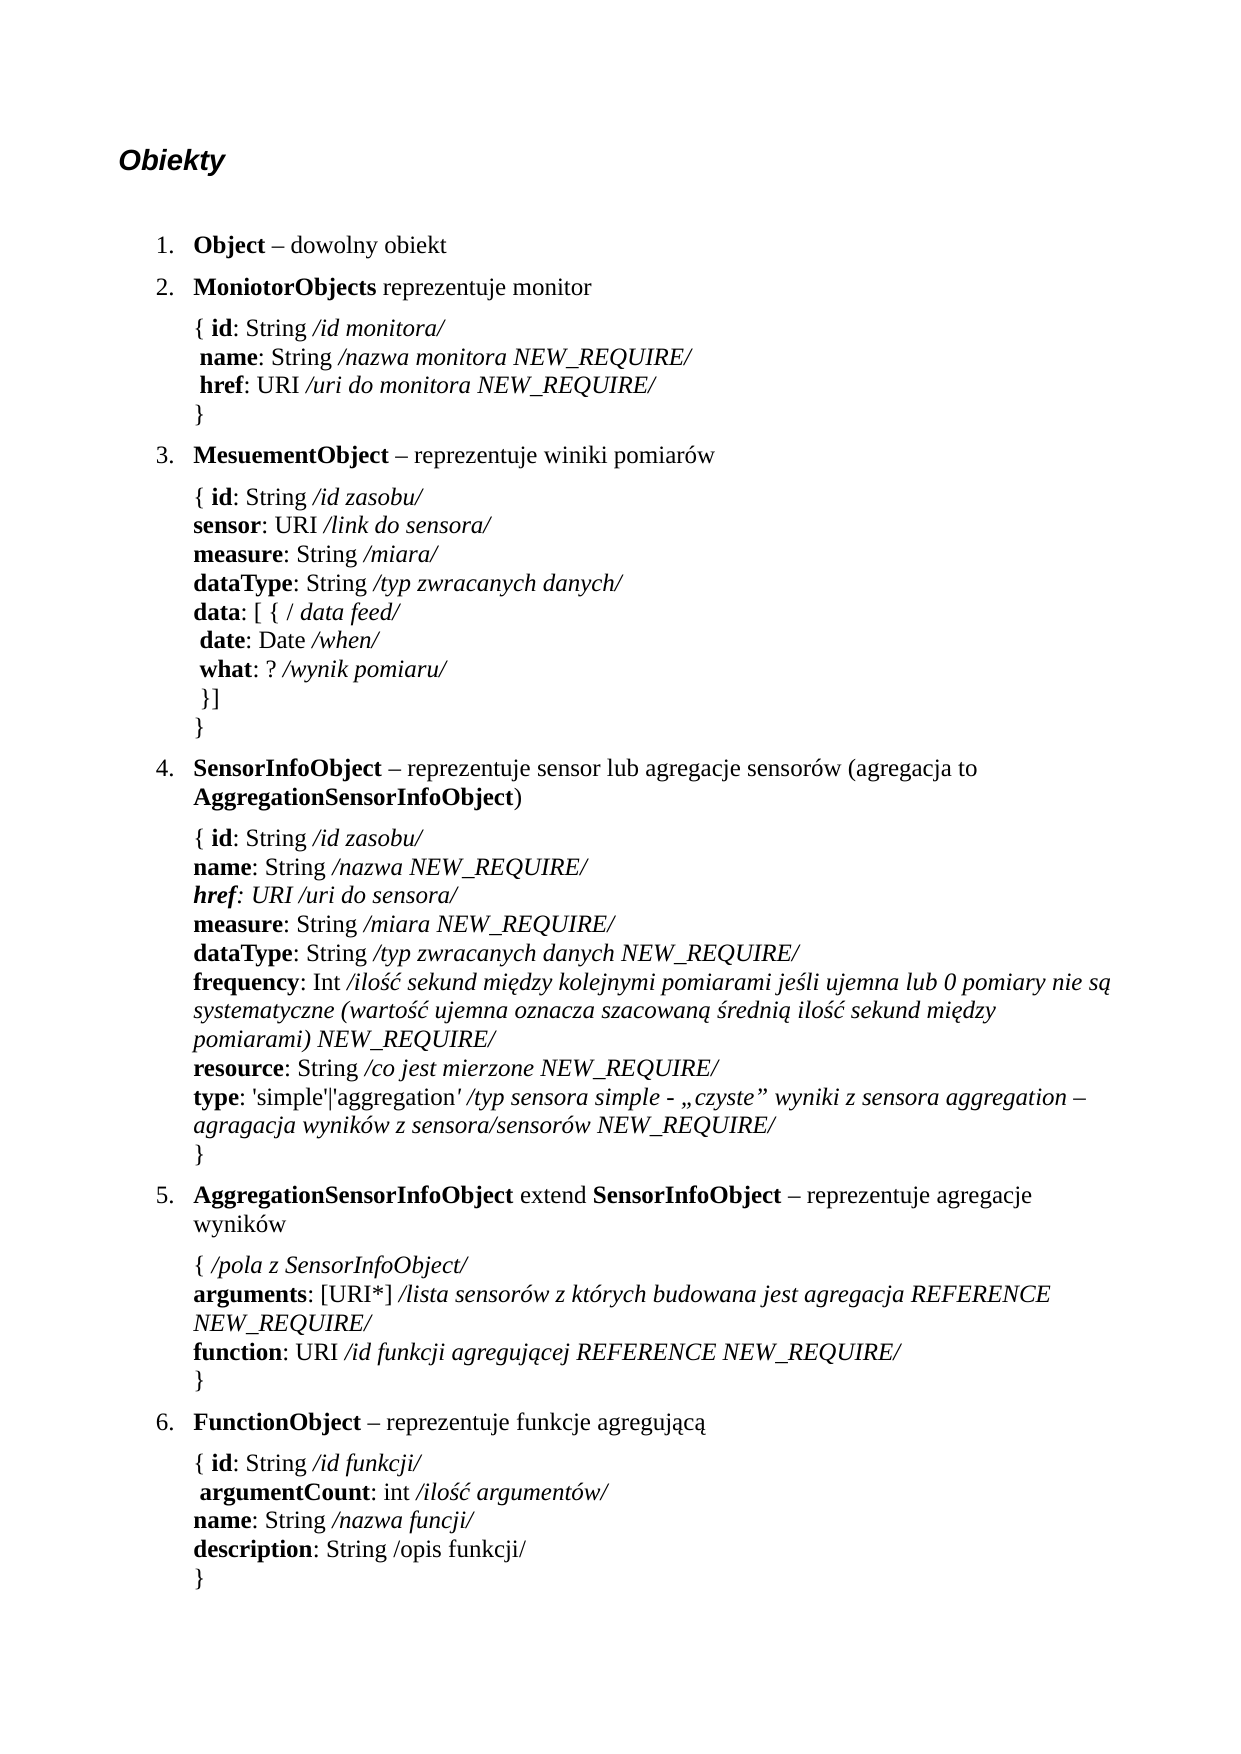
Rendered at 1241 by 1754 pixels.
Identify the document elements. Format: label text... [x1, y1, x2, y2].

list SensorInfoObject – reprezentuje sensor lub agregacje sensorów (agregacja to AggregationSensorInfoObject) [156, 753, 1122, 810]
list MesuementObject – reprezentuje winiki pomiarów [156, 440, 1122, 469]
list { id: String /id zasobu/ name: String /nazwa NEW_REQUIRE/ href: URI /uri do sensora/ measure: String /miara NEW_REQUIRE/ dataType: String /typ zwracanych danych NEW_REQUIRE/ frequency: Int /ilość sekund między kolejnymi pomiarami jeśli ujemna lub 0 pomiary nie są systematyczne (wartość ujemna oznacza szacowaną średnią ilość sekund między pomiarami) NEW_REQUIRE/ resource: String /co jest mierzone NEW_REQUIRE/ type: 'simple'|'aggregation' /typ sensora simple - „czyste” wyniki z sensora aggregation – agragacja wyników z sensora/sensorów NEW_REQUIRE/ } [156, 823, 1122, 1168]
list { id: String /id monitora/ name: String /nazwa monitora NEW_REQUIRE/ href: URI /uri do monitora NEW_REQUIRE/ } [156, 313, 1122, 428]
list { id: String /id zasobu/ sensor: URI /link do sensora/ measure: String /miara/ dataType: String /typ zwracanych danych/ data: [ { / data feed/ date: Date /when/ what: ? /wynik pomiaru/ }] } [156, 482, 1122, 740]
list { /pola z SensorInfoObject/ arguments: [URI*] /lista sensorów z których budowana jest agregacja REFERENCE NEW_REQUIRE/ function: URI /id funkcji agregującej REFERENCE NEW_REQUIRE/ } [156, 1250, 1122, 1394]
list AggregationSensorInfoObject extend SensorInfoObject – reprezentuje agregacje wyników [156, 1180, 1122, 1238]
list MoniotorObjects reprezentuje monitor [156, 272, 1122, 300]
subtitle Obiekty [118, 143, 1122, 177]
list { id: String /id funkcji/ argumentCount: int /ilość argumentów/ name: String /nazwa funcji/ description: String /opis funkcji/ } [156, 1448, 1122, 1592]
list Object – dowolny obiekt [156, 230, 1122, 259]
list FunctionObject – reprezentuje funkcje agregującą [156, 1407, 1122, 1435]
